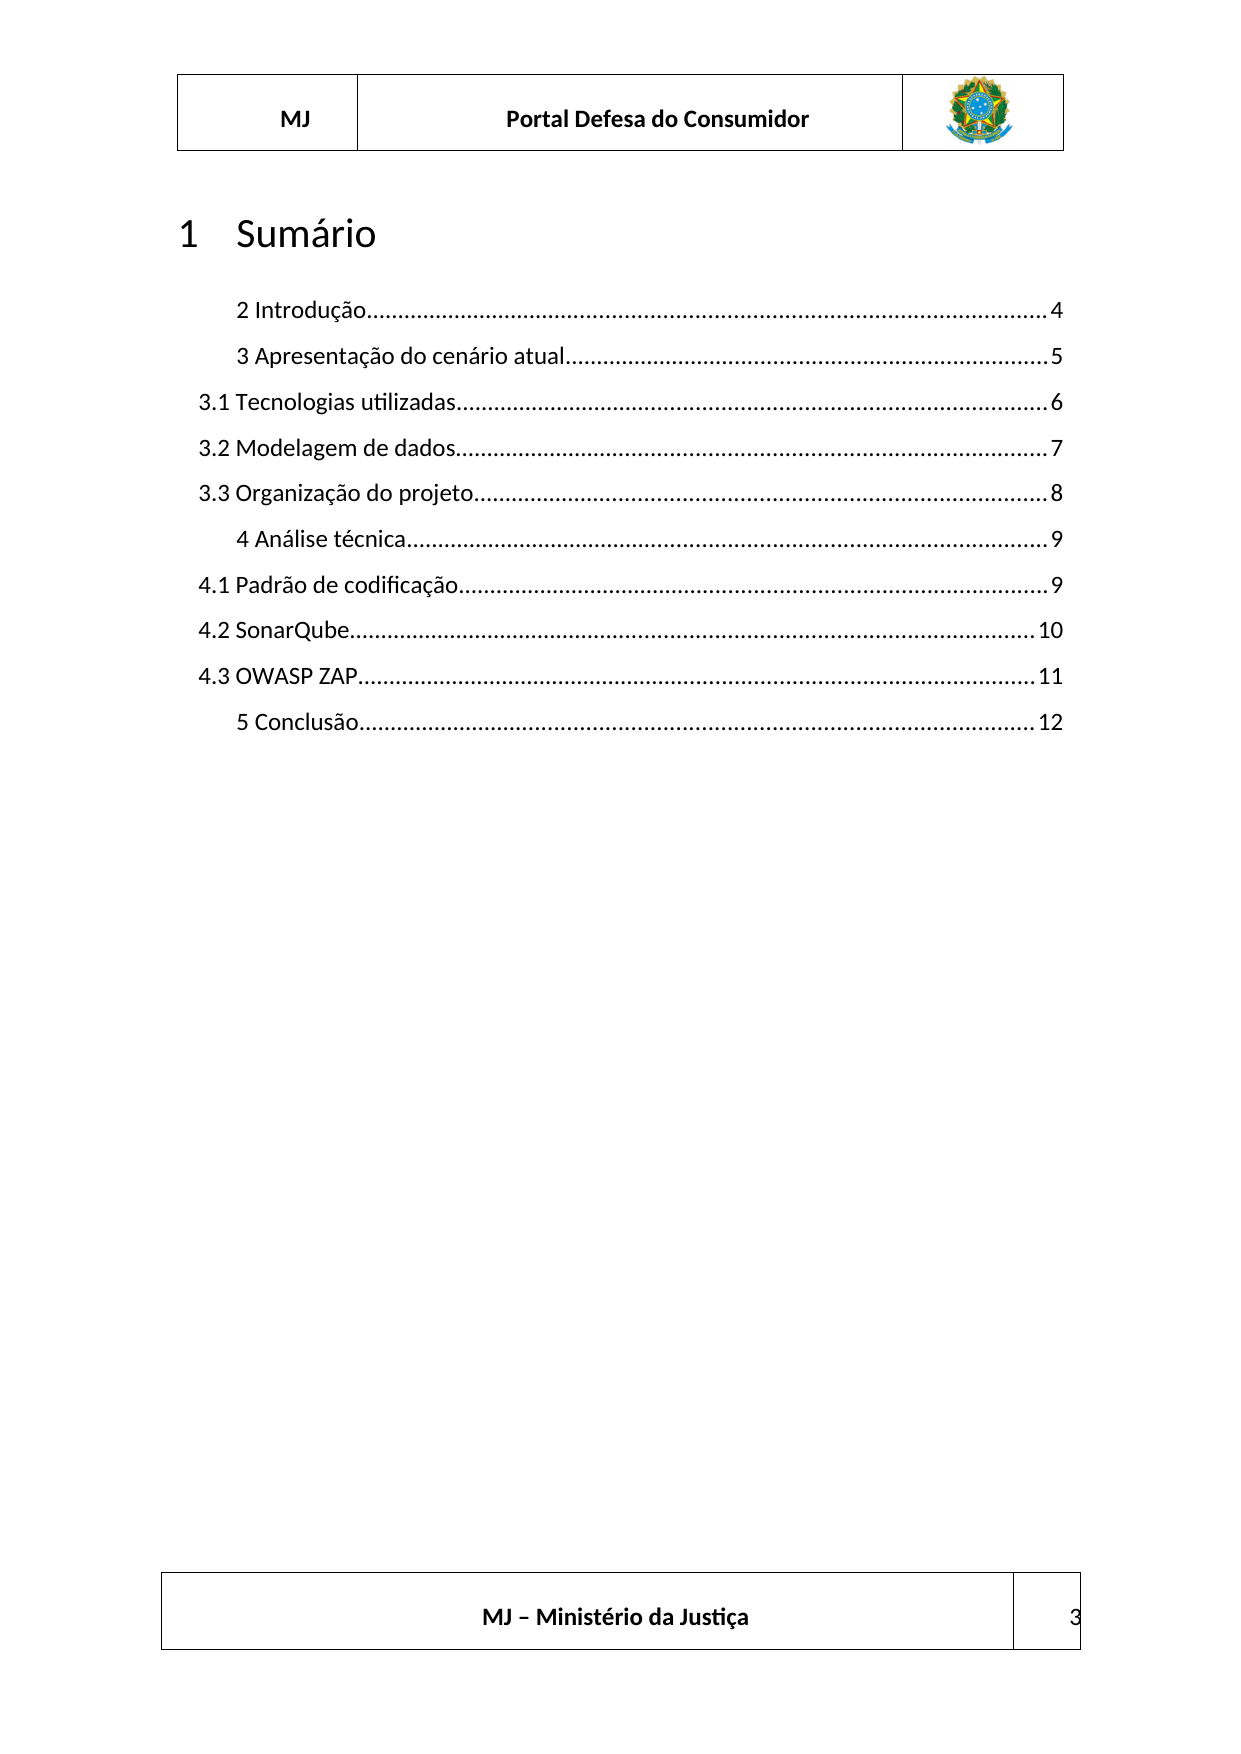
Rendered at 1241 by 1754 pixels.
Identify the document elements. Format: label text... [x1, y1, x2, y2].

subtitle Sumário [177, 207, 236, 257]
text 5 Conclusão 12 [177, 706, 236, 737]
subtitle Sumário [377, 207, 1063, 257]
picture [944, 75, 1020, 149]
text 2 Introdução 4 [177, 294, 1063, 325]
text 4 Análise técnica 9 [177, 523, 236, 554]
text 3 Apresentação do cenário atual 5 [177, 340, 236, 371]
